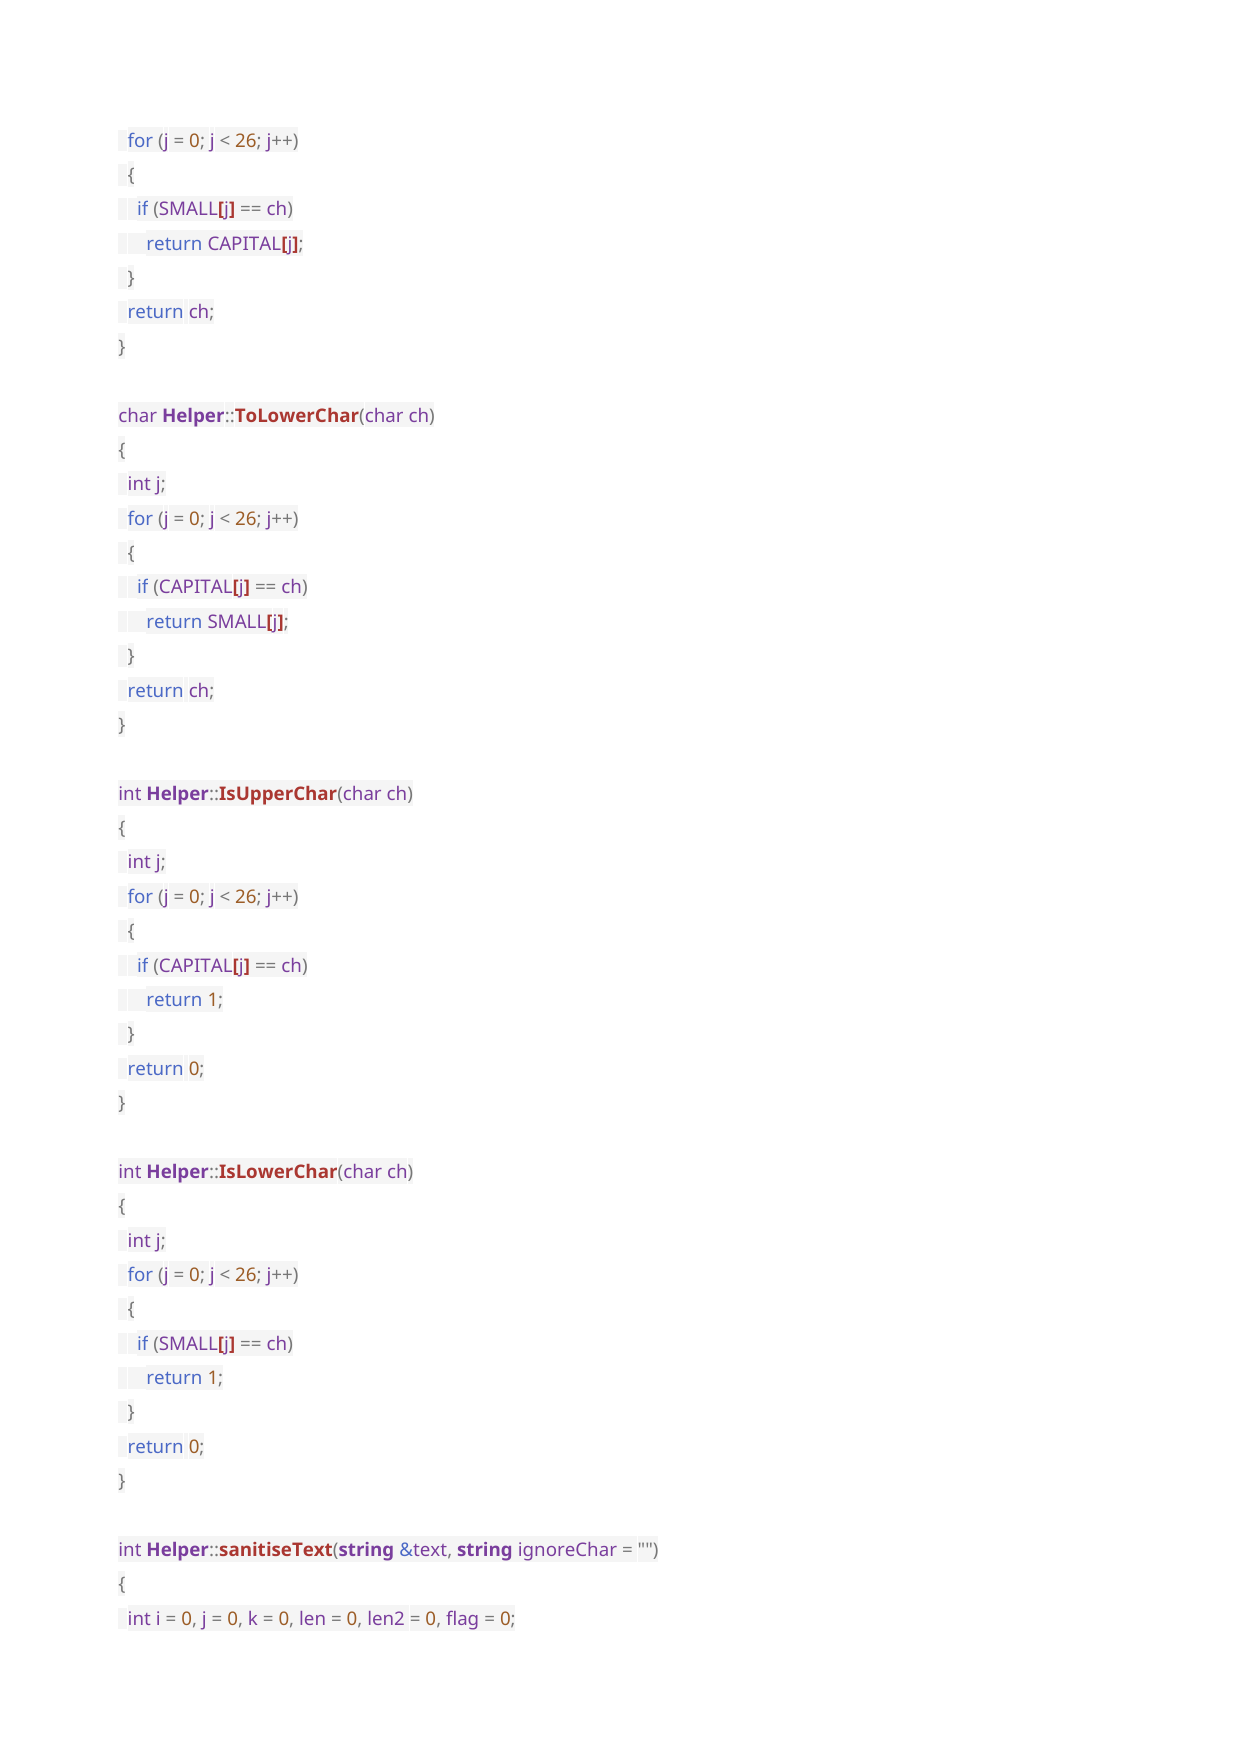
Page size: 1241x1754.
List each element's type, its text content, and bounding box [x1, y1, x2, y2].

text if (CAPITAL[j] == ch) [118, 565, 1122, 599]
text } [118, 256, 1122, 290]
text { [118, 909, 1122, 943]
text for (j = 0; j < 26; j++) [118, 496, 1122, 531]
text return CAPITAL[j]; [118, 221, 1122, 256]
text return ch; [118, 668, 1122, 702]
text { [118, 1562, 1122, 1596]
text for (j = 0; j < 26; j++) [118, 874, 1122, 909]
text { [118, 531, 1122, 565]
text } [118, 324, 1122, 359]
text { [118, 152, 1122, 187]
text { [118, 806, 1122, 840]
text int i = 0, j = 0, k = 0, len = 0, len2 = 0, flag = 0; [118, 1596, 1122, 1631]
text } [118, 1012, 1122, 1046]
text return 1; [118, 1356, 1122, 1390]
text return 0; [118, 1424, 1122, 1459]
text int j; [118, 1218, 1122, 1252]
text { [118, 427, 1122, 462]
text int Helper::IsLowerChar(char ch) [118, 1149, 1122, 1184]
text int j; [118, 462, 1122, 496]
text return 0; [118, 1046, 1122, 1081]
text int j; [118, 840, 1122, 874]
text for (j = 0; j < 26; j++) [118, 118, 1122, 152]
text int Helper::sanitiseText(string &text, string ignoreChar = "") [118, 1527, 1122, 1562]
text return 1; [118, 977, 1122, 1012]
text if (SMALL[j] == ch) [118, 1321, 1122, 1356]
text for (j = 0; j < 26; j++) [118, 1252, 1122, 1287]
text int Helper::IsUpperChar(char ch) [118, 771, 1122, 806]
text char Helper::ToLowerChar(char ch) [118, 393, 1122, 427]
text { [118, 1184, 1122, 1218]
text return SMALL[j]; [118, 599, 1122, 634]
text } [118, 1459, 1122, 1493]
text } [118, 1390, 1122, 1424]
text } [118, 634, 1122, 668]
text return ch; [118, 290, 1122, 324]
text if (SMALL[j] == ch) [118, 187, 1122, 221]
text } [118, 702, 1122, 737]
text { [118, 1287, 1122, 1321]
text if (CAPITAL[j] == ch) [118, 943, 1122, 977]
text } [118, 1081, 1122, 1115]
